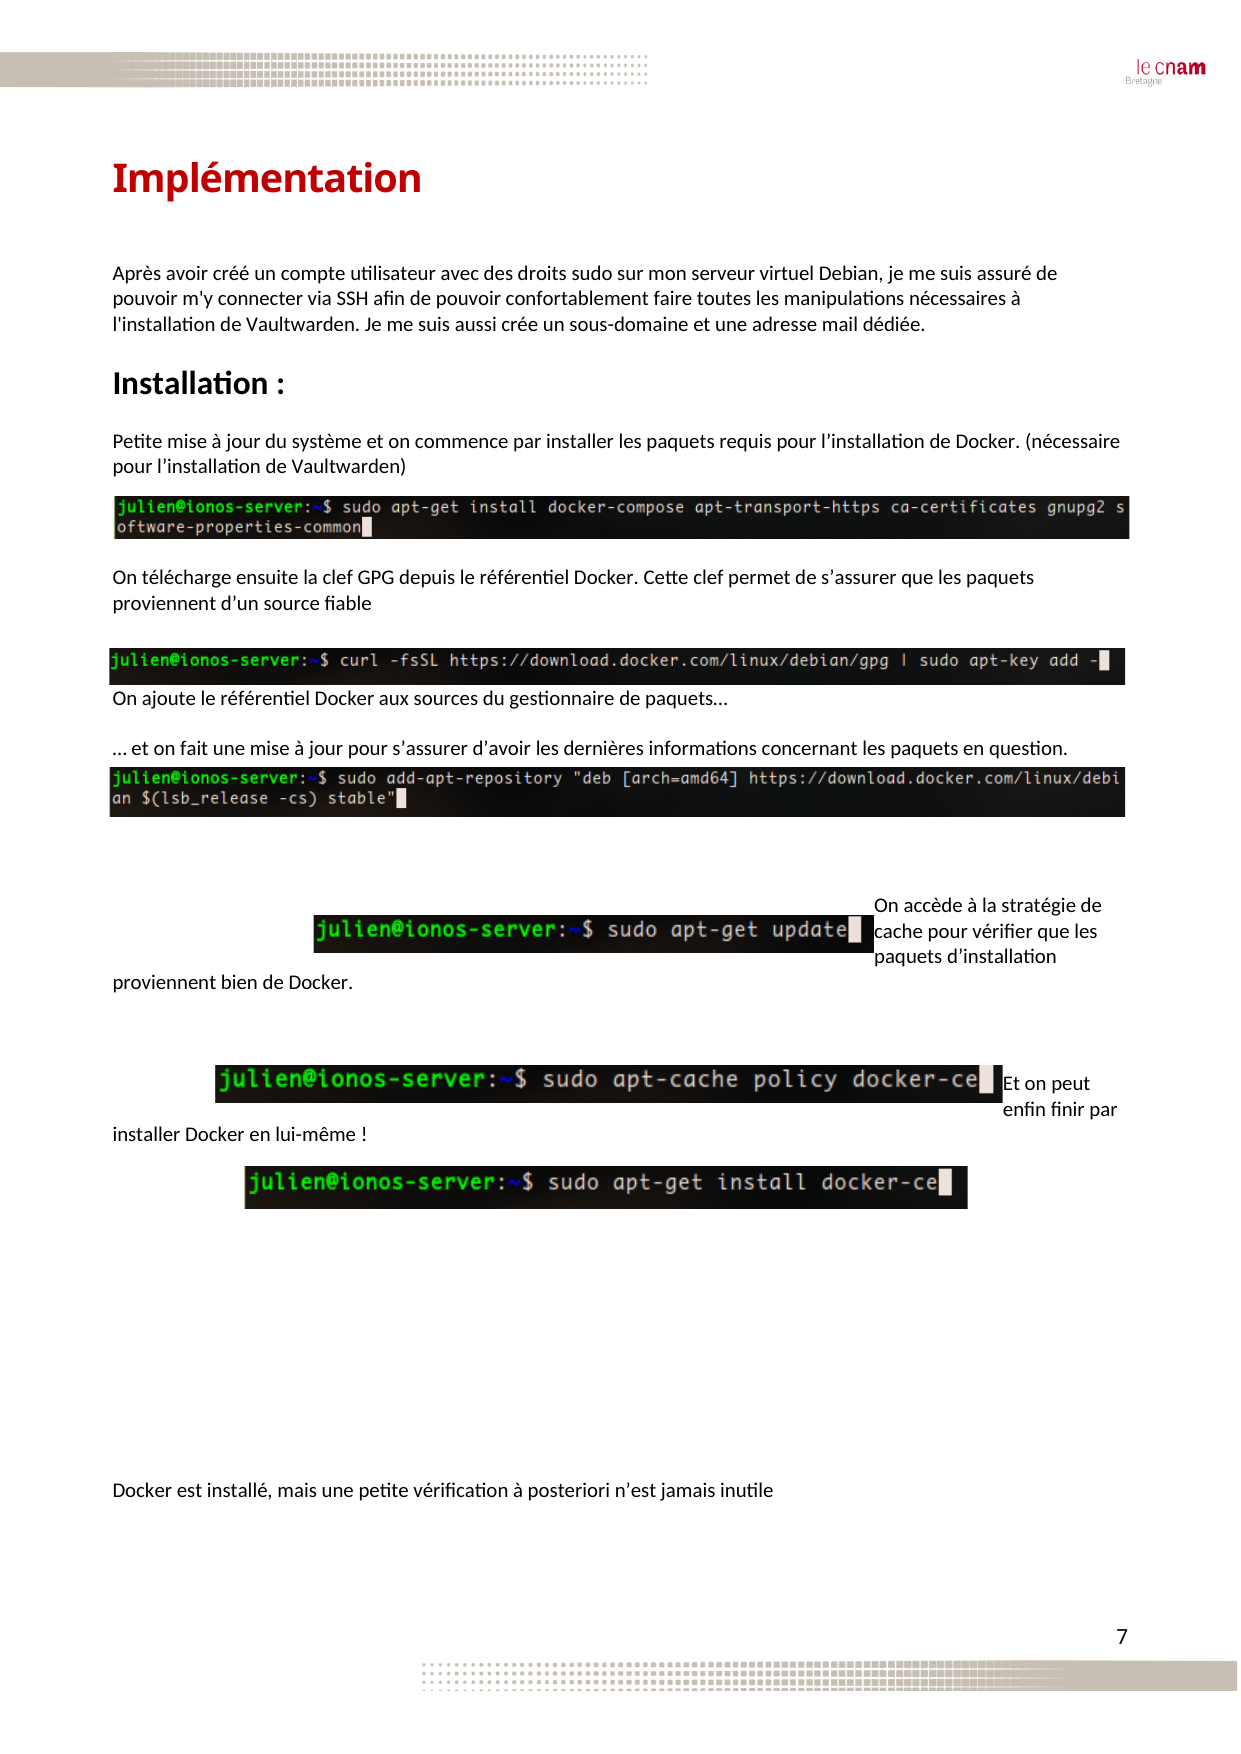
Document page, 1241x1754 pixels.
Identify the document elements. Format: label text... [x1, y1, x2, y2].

text Petite mise à jour du système et on commence par installer les paquets requis pour l’installation de Docker. (nécessaire pour l’installation de Vaultwarden) [112, 428, 1128, 564]
text Après avoir créé un compte utilisateur avec des droits sudo sur mon serveur virtuel Debian, je me suis assuré de pouvoir m'y connecter via SSH afin de pouvoir confortablement faire toutes les manipulations nécessaires à l'installation de Vaultwarden. Je me suis aussi crée un sous-domaine et une adresse mail dédiée. [112, 260, 1128, 336]
picture [422, 1660, 1240, 1691]
picture [109, 767, 1126, 817]
text Docker est installé, mais une petite vérification à posteriori n’est jamais inutile [112, 1477, 1128, 1503]
text On télécharge ensuite la clef GPG depuis le référentiel Docker. Cette clef permet de s’assurer que les paquets proviennent d’un source fiable On ajoute le référentiel Docker aux sources du gestionnaire de paquets… … et on fait une mise à jour pour s’assurer d’avoir les dernières informations concernant les paquets en question. On accède à la stratégie de cache pour vérifier que les paquets d’installation proviennent bien de Docker. [112, 564, 1128, 1020]
text Et on peut enfin finir par installer Docker en lui-même ! [112, 1071, 1128, 1147]
picture [109, 648, 1125, 685]
picture [113, 496, 1130, 539]
picture [215, 1065, 1003, 1103]
picture [313, 915, 874, 953]
picture [0, 44, 1211, 101]
text Installation : [112, 362, 1128, 403]
picture [244, 1166, 968, 1209]
subtitle Implémentation [112, 150, 1128, 204]
